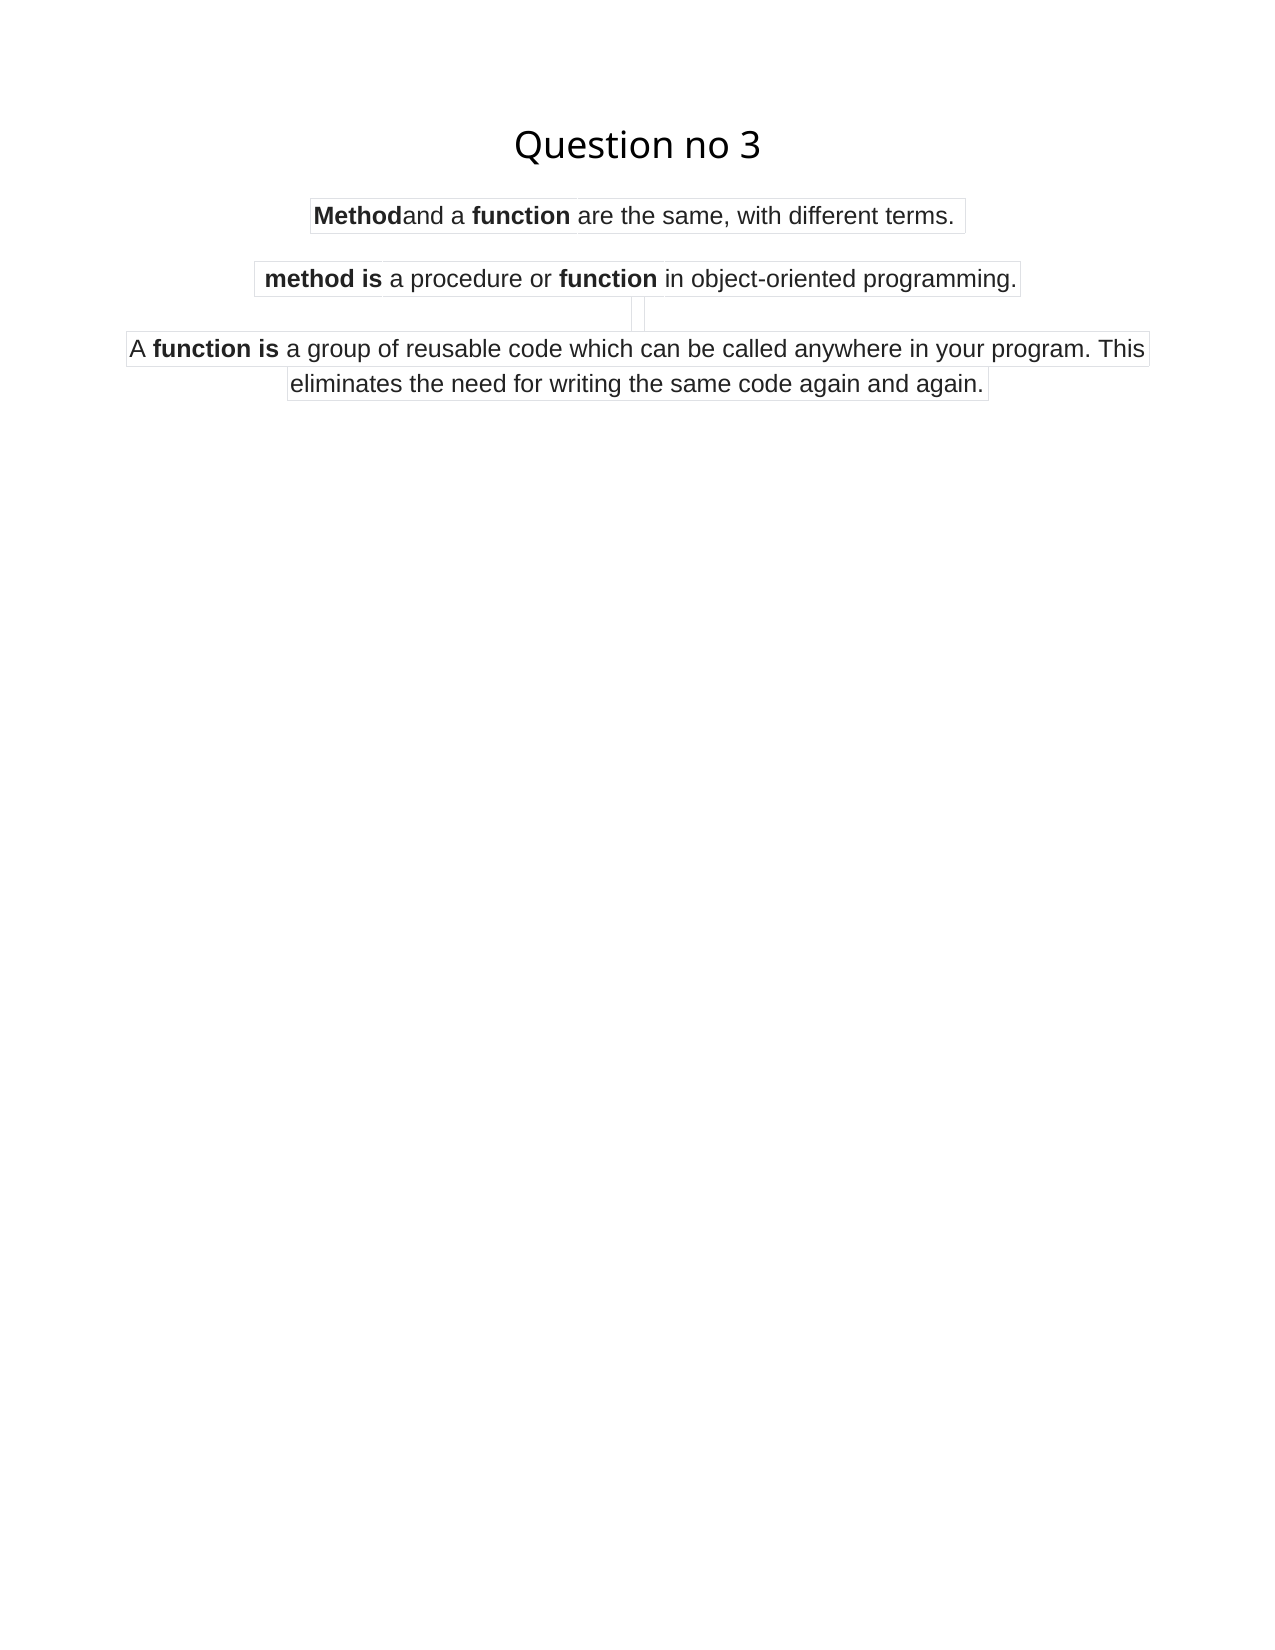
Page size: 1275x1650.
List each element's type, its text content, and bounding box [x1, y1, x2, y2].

text method is a procedure or function in object-oriented programming. [255, 262, 1020, 296]
text A function is a group of reusable code which can be called anywhere in your program. This eliminates the need for writing the same code again and again. [989, 331, 1157, 401]
text [118, 198, 310, 233]
text A function is a group of reusable code which can be called anywhere in your program. This eliminates the need for writing the same code again and again. [118, 331, 287, 401]
text [966, 198, 1157, 233]
text Question no 3 [118, 118, 1157, 169]
text [1021, 261, 1157, 296]
text A function is a group of reusable code which can be called anywhere in your program. This eliminates the need for writing the same code again and again. [288, 367, 988, 400]
text [118, 261, 254, 296]
text A function is a group of reusable code which can be called anywhere in your program. This eliminates the need for writing the same code again and again. [127, 332, 1149, 366]
text Methodand a function are the same, with different terms. [311, 199, 965, 233]
